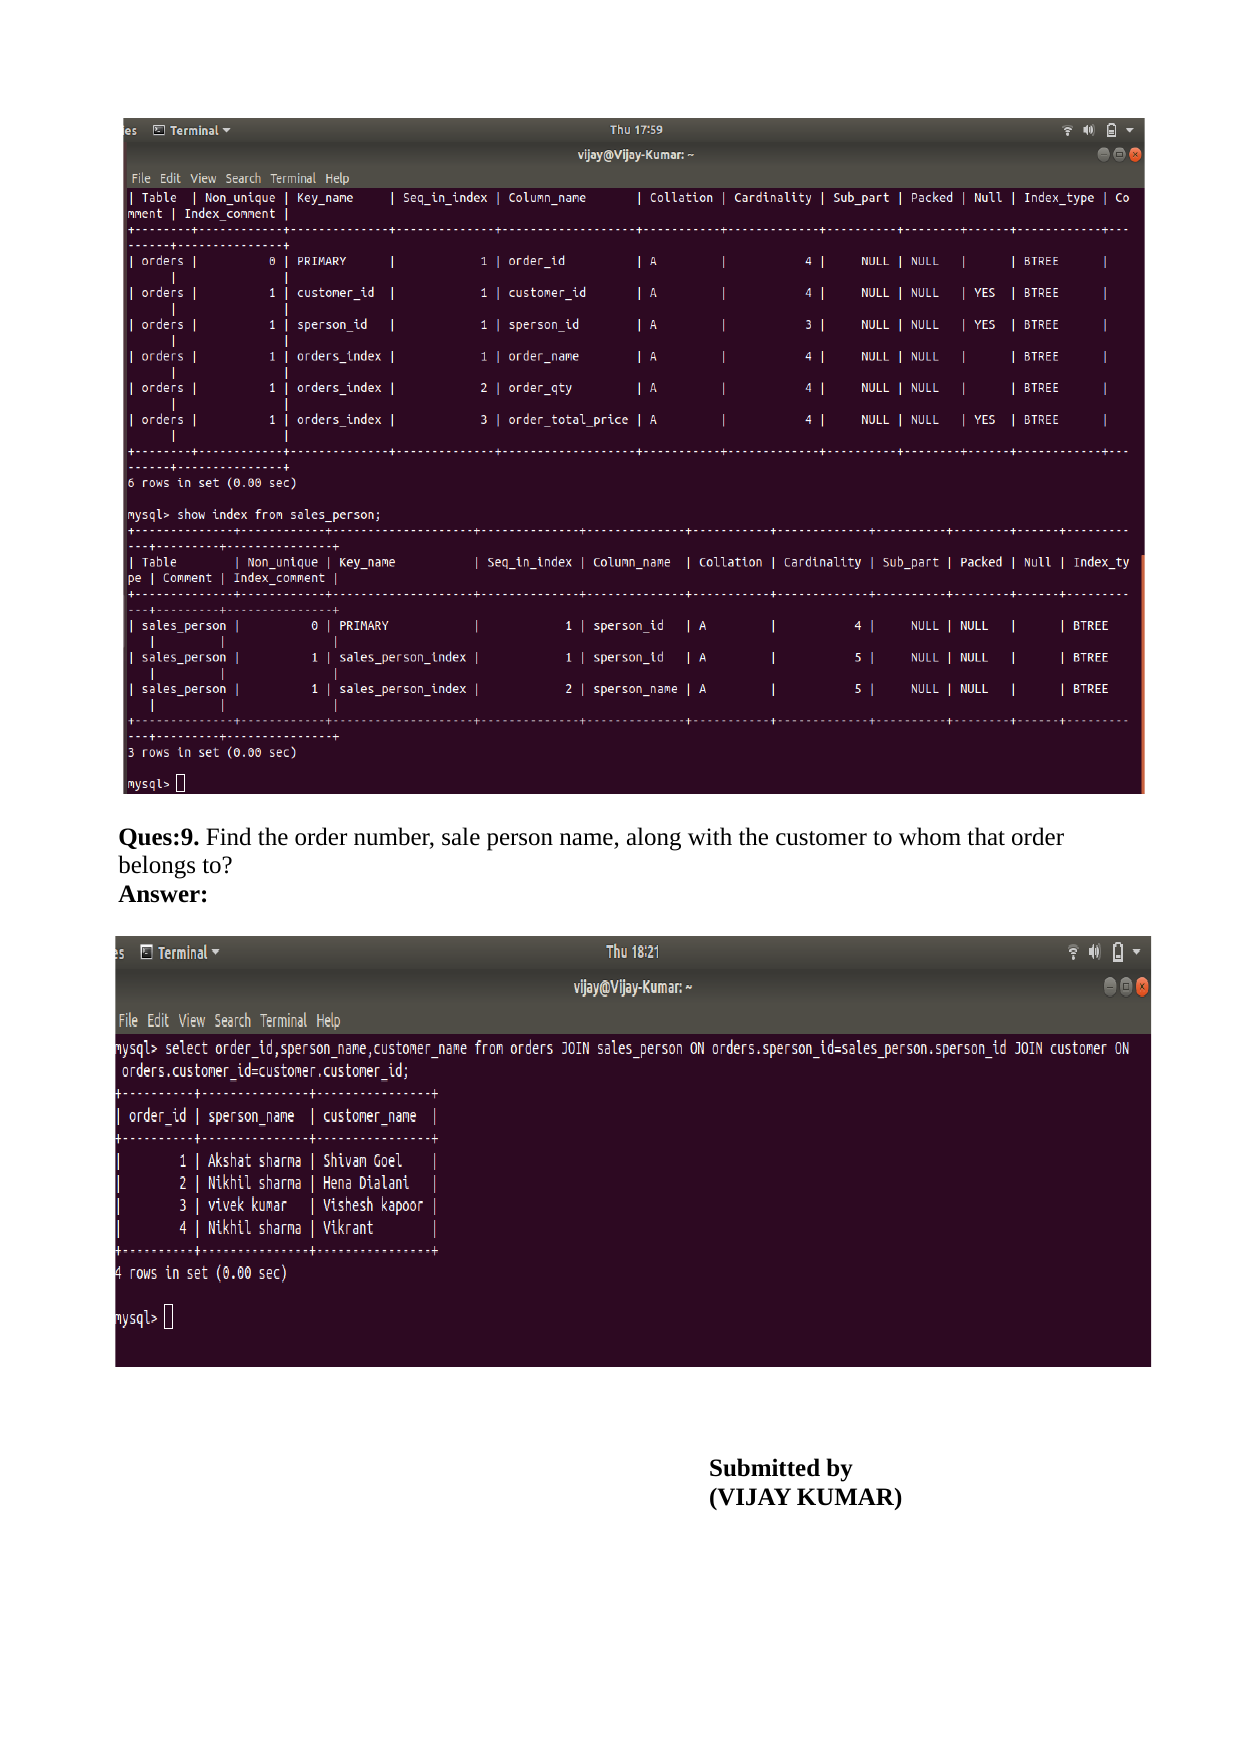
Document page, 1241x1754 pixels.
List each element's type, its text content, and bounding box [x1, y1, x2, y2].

text Submitted by [118, 1453, 1122, 1482]
text Ques:9. Find the order number, sale person name, along with the customer to whom that order belongs to? [118, 822, 1122, 879]
picture [115, 936, 1152, 1367]
text (VIJAY KUMAR) [118, 1482, 1122, 1511]
text Answer: [118, 879, 1122, 908]
picture [123, 118, 1145, 794]
